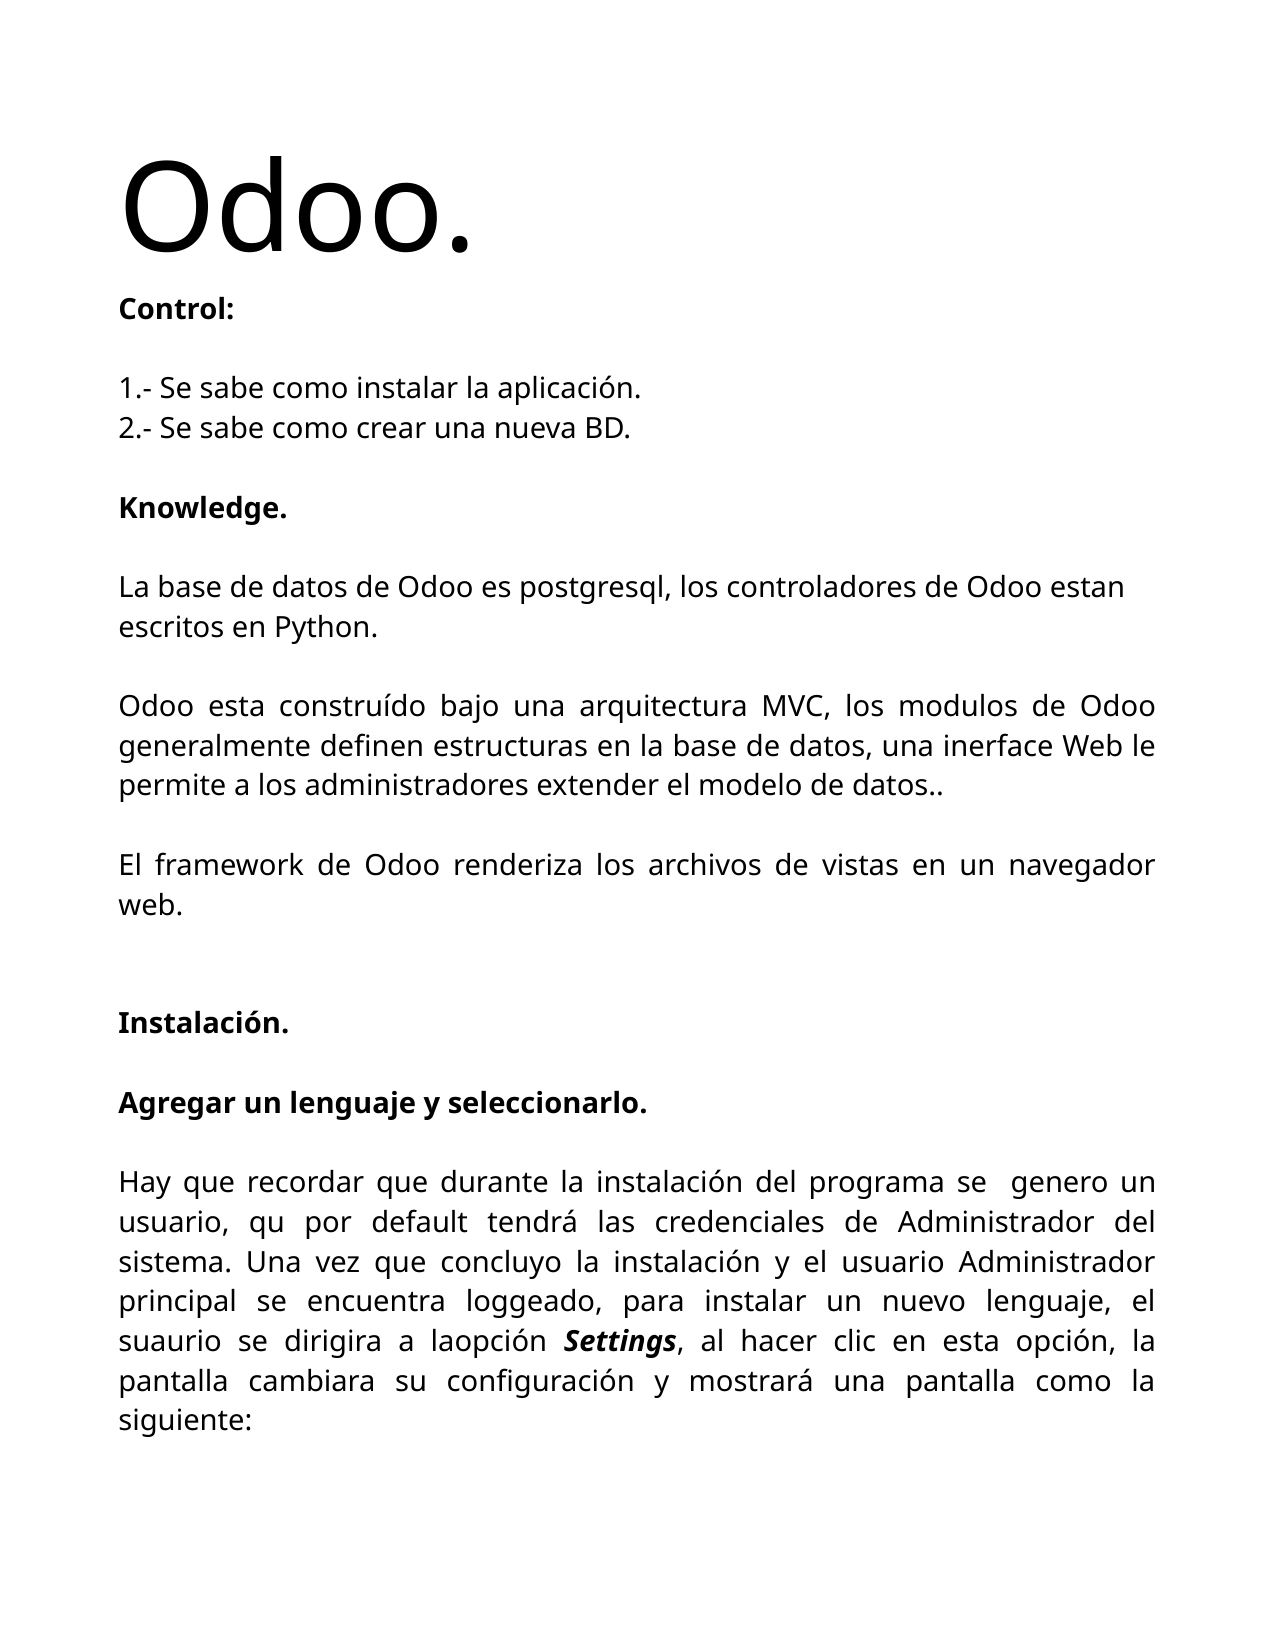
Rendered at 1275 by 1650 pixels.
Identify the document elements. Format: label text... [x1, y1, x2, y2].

text La base de datos de Odoo es postgresql, los controladores de Odoo estan escritos en Python. [118, 566, 1157, 646]
text Agregar un lenguaje y seleccionarlo. [118, 1082, 1157, 1122]
text 1.- Se sabe como instalar la aplicación. [118, 368, 1157, 407]
text Instalación. [118, 1003, 1157, 1042]
text Control: [118, 288, 1157, 328]
text El framework de Odoo renderiza los archivos de vistas en un navegador web. [118, 844, 1157, 923]
text Odoo. [118, 118, 1157, 288]
text Odoo esta construído bajo una arquitectura MVC, los modulos de Odoo generalmente definen estructuras en la base de datos, una inerface Web le permite a los administradores extender el modelo de datos.. [118, 685, 1157, 804]
text Hay que recordar que durante la instalación del programa se genero un usuario, qu por default tendrá las credenciales de Administrador del sistema. Una vez que concluyo la instalación y el usuario Administrador principal se encuentra loggeado, para instalar un nuevo lenguaje, el suaurio se dirigira a laopción Settings, al hacer clic en esta opción, la pantalla cambiara su configuración y mostrará una pantalla como la siguiente: [118, 1162, 1157, 1439]
text Knowledge. [118, 487, 1157, 527]
text 2.- Se sabe como crear una nueva BD. [118, 407, 1157, 447]
